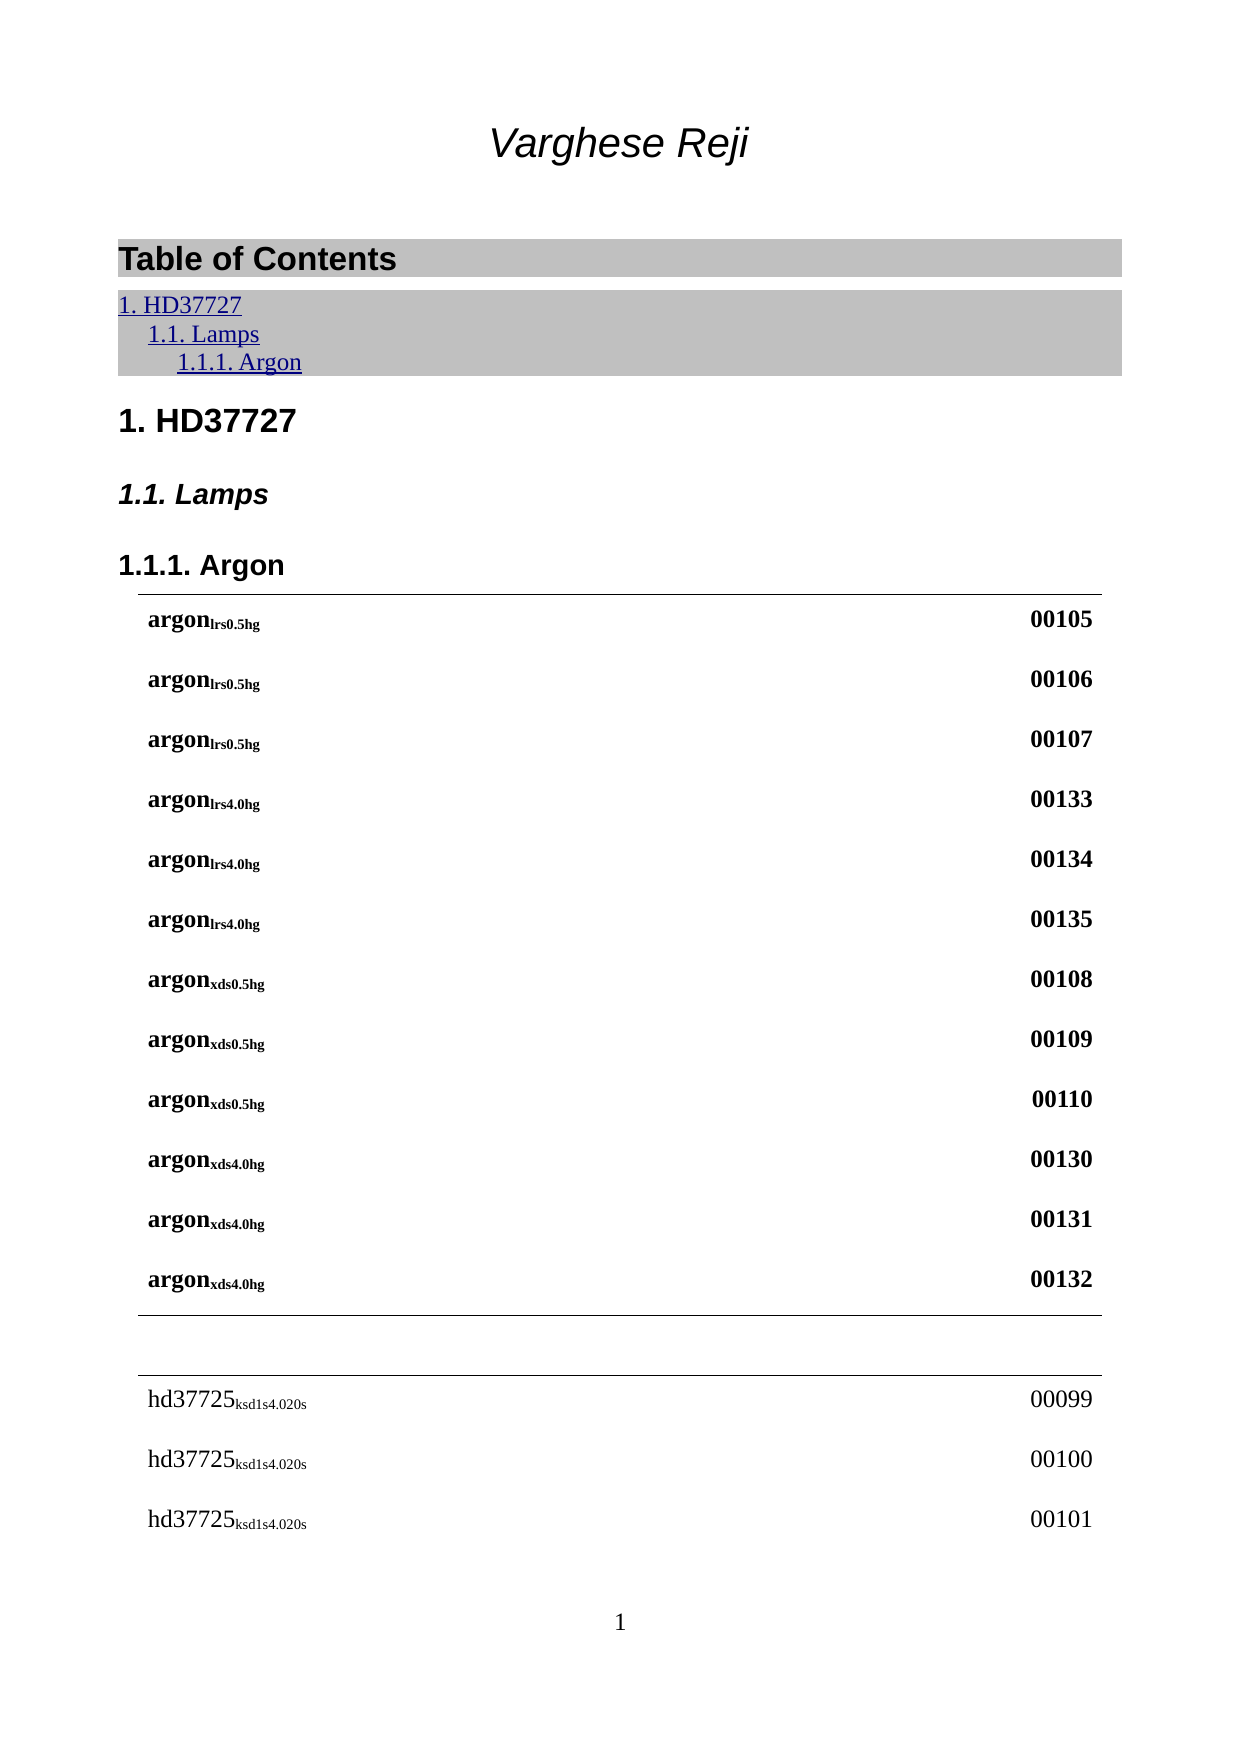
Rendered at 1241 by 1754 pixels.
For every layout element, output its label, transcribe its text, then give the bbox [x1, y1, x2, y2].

table_cell 00132 [620, 1255, 1102, 1314]
table_cell [138, 1316, 620, 1374]
subtitle Lamps [118, 477, 1122, 511]
table_cell 00109 [620, 1015, 1102, 1074]
table_cell hd37725ksd1s4.020s [138, 1435, 620, 1495]
table_cell argonxds4.0hg [138, 1135, 620, 1194]
table_cell 00099 [620, 1376, 1102, 1435]
table_cell hd37725ksd1s4.020s [138, 1376, 620, 1435]
text 1.1.1. Argon [177, 347, 1122, 376]
table_cell 00133 [620, 775, 1102, 834]
table_cell 00131 [620, 1195, 1102, 1254]
table_cell [620, 1316, 1102, 1374]
table_cell 00108 [620, 955, 1102, 1014]
subtitle Argon [118, 548, 1122, 582]
table_cell argonxds4.0hg [138, 1195, 620, 1254]
subtitle Varghese Reji [118, 118, 1122, 166]
table_cell argonlrs4.0hg [138, 895, 620, 954]
table_cell argonxds4.0hg [138, 1255, 620, 1314]
table_cell argonxds0.5hg [138, 955, 620, 1014]
text 1.1. Lamps [148, 319, 1122, 347]
table_cell argonlrs4.0hg [138, 775, 620, 834]
table_cell argonlrs4.0hg [138, 835, 620, 894]
table_cell argonxds0.5hg [138, 1015, 620, 1074]
table_cell 00101 [620, 1495, 1102, 1555]
table_header argonlrs0.5hg [138, 595, 620, 654]
table_cell 00134 [620, 835, 1102, 894]
table_cell hd37725ksd1s4.020s [138, 1495, 620, 1555]
table_cell 00106 [620, 655, 1102, 714]
text 1. HD37727 [118, 290, 1122, 319]
table_cell 00100 [620, 1435, 1102, 1495]
table_cell argonxds0.5hg [138, 1075, 620, 1134]
table_cell argonlrs0.5hg [138, 655, 620, 714]
table_cell 00110 [620, 1075, 1102, 1134]
subtitle HD37727 [118, 401, 1122, 440]
table_cell 00135 [620, 895, 1102, 954]
table_cell 00130 [620, 1135, 1102, 1194]
table_cell 00107 [620, 715, 1102, 774]
table_cell argonlrs0.5hg [138, 715, 620, 774]
table_header 00105 [620, 595, 1102, 654]
subtitle Table of Contents [118, 239, 1122, 277]
